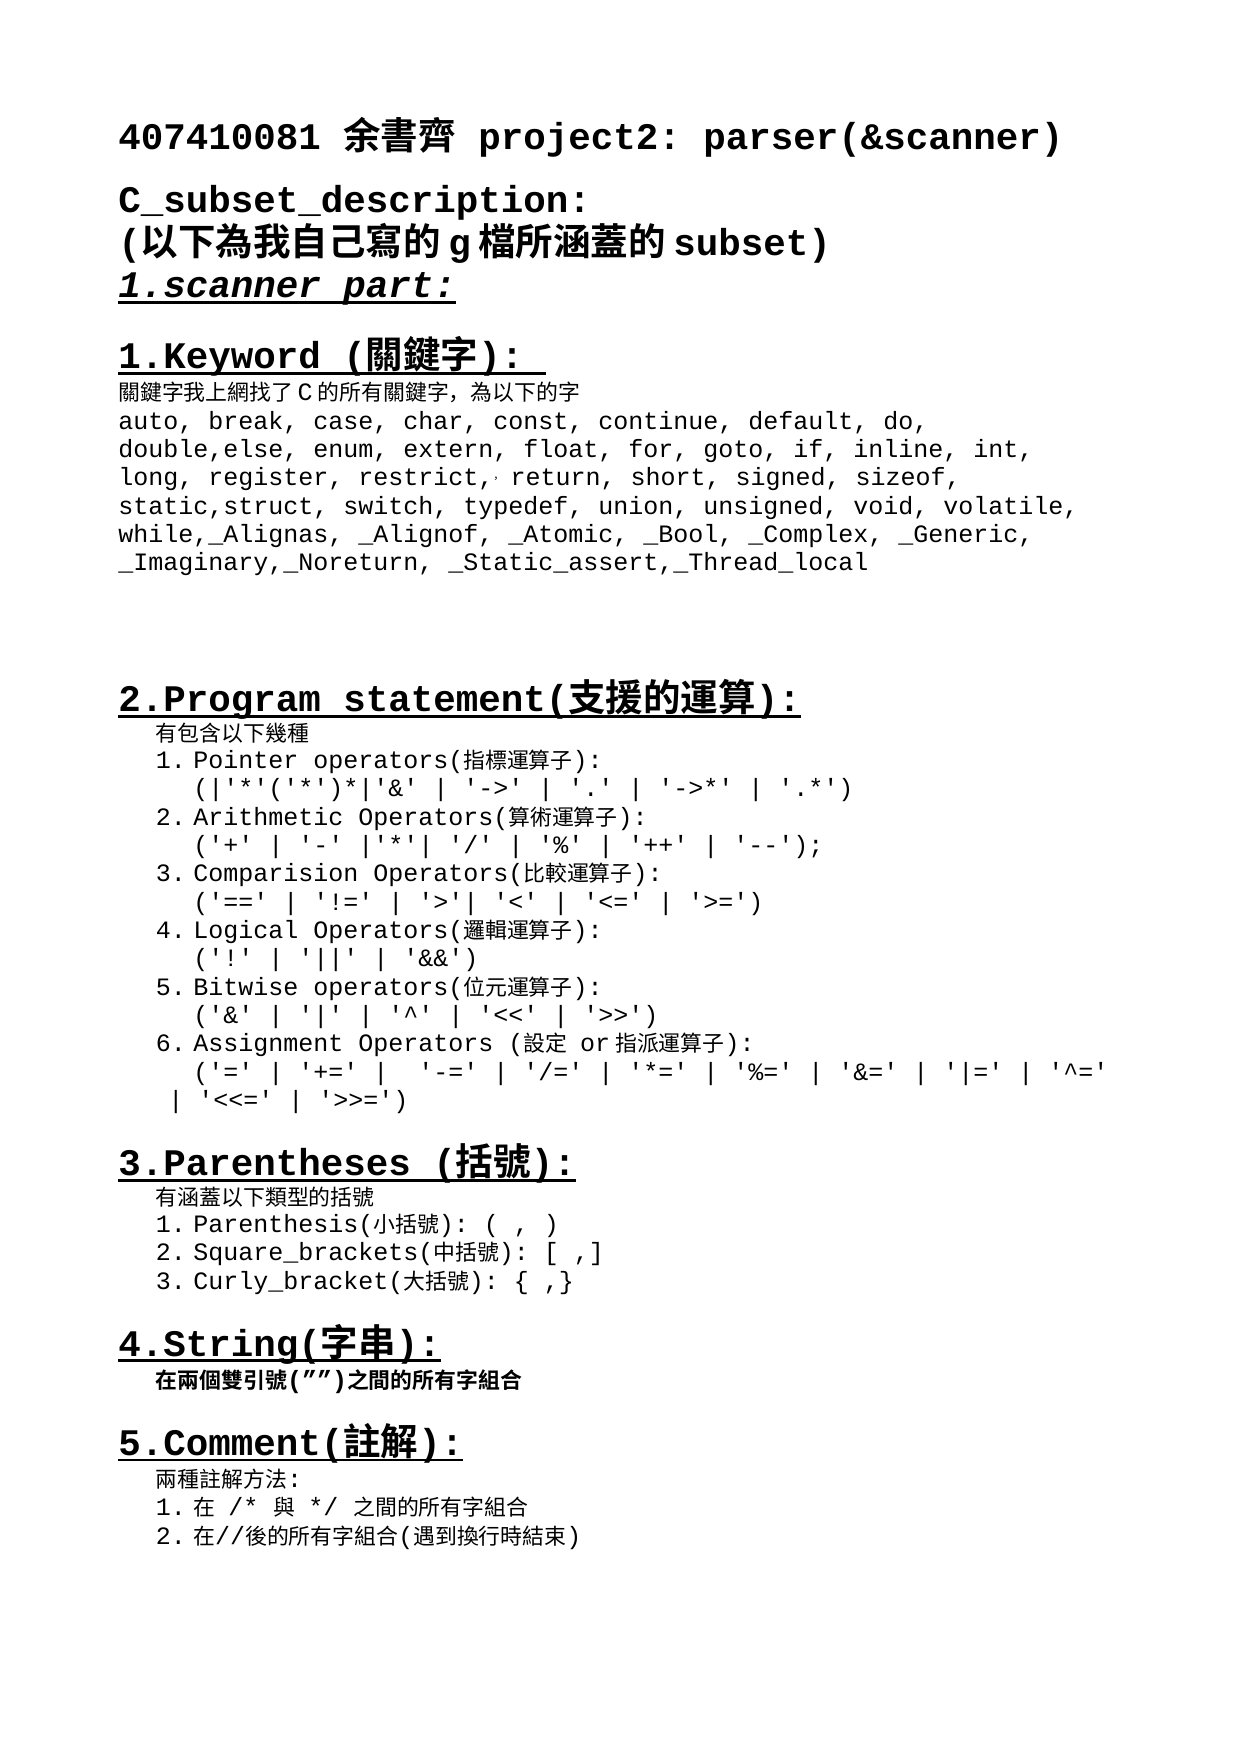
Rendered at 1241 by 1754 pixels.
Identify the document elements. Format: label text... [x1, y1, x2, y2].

list 4.String(字串): [118, 1325, 1122, 1367]
list 3.Parentheses (括號): [118, 1144, 1122, 1187]
text (以下為我自己寫的g檔所涵蓋的subset) [118, 224, 1122, 267]
list 有包含以下幾種 [156, 723, 1122, 748]
list 兩種註解方法: [156, 1467, 1122, 1495]
list 在//後的所有字組合(遇到換行時結束) [156, 1523, 1122, 1552]
list 2.Program statement(支援的運算): [118, 680, 1122, 723]
list (|'*'('*')*|'&' | '->' | '.' | '->*' | '.*') [168, 776, 1122, 804]
text 關鍵字我上網找了C的所有關鍵字，為以下的字 [118, 380, 1122, 408]
list Assignment Operators (設定 or指派運算子): [156, 1031, 1122, 1059]
text C_subset_description: [118, 182, 1122, 224]
list Pointer operators(指標運算子): [156, 748, 1122, 776]
list ('=' | '+=' | '-=' | '/=' | '*=' | '%=' | '&=' | '|=' | '^=' | '<<=' | '>>=') [168, 1059, 1122, 1116]
list Arithmetic Operators(算術運算子): [156, 804, 1122, 833]
list 1.Keyword (關鍵字): [118, 337, 1122, 380]
list ('&' | '|' | '^' | '<<' | '>>') [193, 1003, 1122, 1031]
list Parenthesis(小括號): ( , ) [156, 1212, 1122, 1240]
list 5.Comment(註解): [118, 1424, 1122, 1467]
list ('==' | '!=' | '>'| '<' | '<=' | '>=') [193, 889, 1122, 918]
text 1.scanner part: [118, 267, 1122, 309]
list Logical Operators(邏輯運算子): [156, 918, 1122, 946]
text auto, break, case, char, const, continue, default, do, double,else, enum, extern, float, for, goto, if, inline, int, long, register, restrict,， return, short, signed, sizeof, static,struct, switch, typedef, union, unsigned, void, volatile, while,_Alignas, _Alignof, _Atomic, _Bool, _Complex, _Generic, _Imaginary,_Noreturn, _Static_assert,_Thread_local [118, 408, 1122, 578]
text 407410081 余書齊 project2: parser(&scanner) [118, 118, 1122, 161]
list ('!' | '||' | '&&') [193, 946, 1122, 974]
list Curly_bracket(大括號): { ,} [156, 1268, 1122, 1297]
list Square_brackets(中括號): [ ,] [156, 1240, 1122, 1268]
list 在兩個雙引號(””)之間的所有字組合 [156, 1367, 1122, 1396]
list ('+' | '-' |'*'| '/' | '%' | '++' | '--'); [168, 833, 1122, 861]
list Comparision Operators(比較運算子): [156, 861, 1122, 889]
list Bitwise operators(位元運算子): [156, 974, 1122, 1003]
list 有涵蓋以下類型的括號 [156, 1187, 1122, 1212]
list 在 /* 與 */ 之間的所有字組合 [156, 1495, 1122, 1523]
